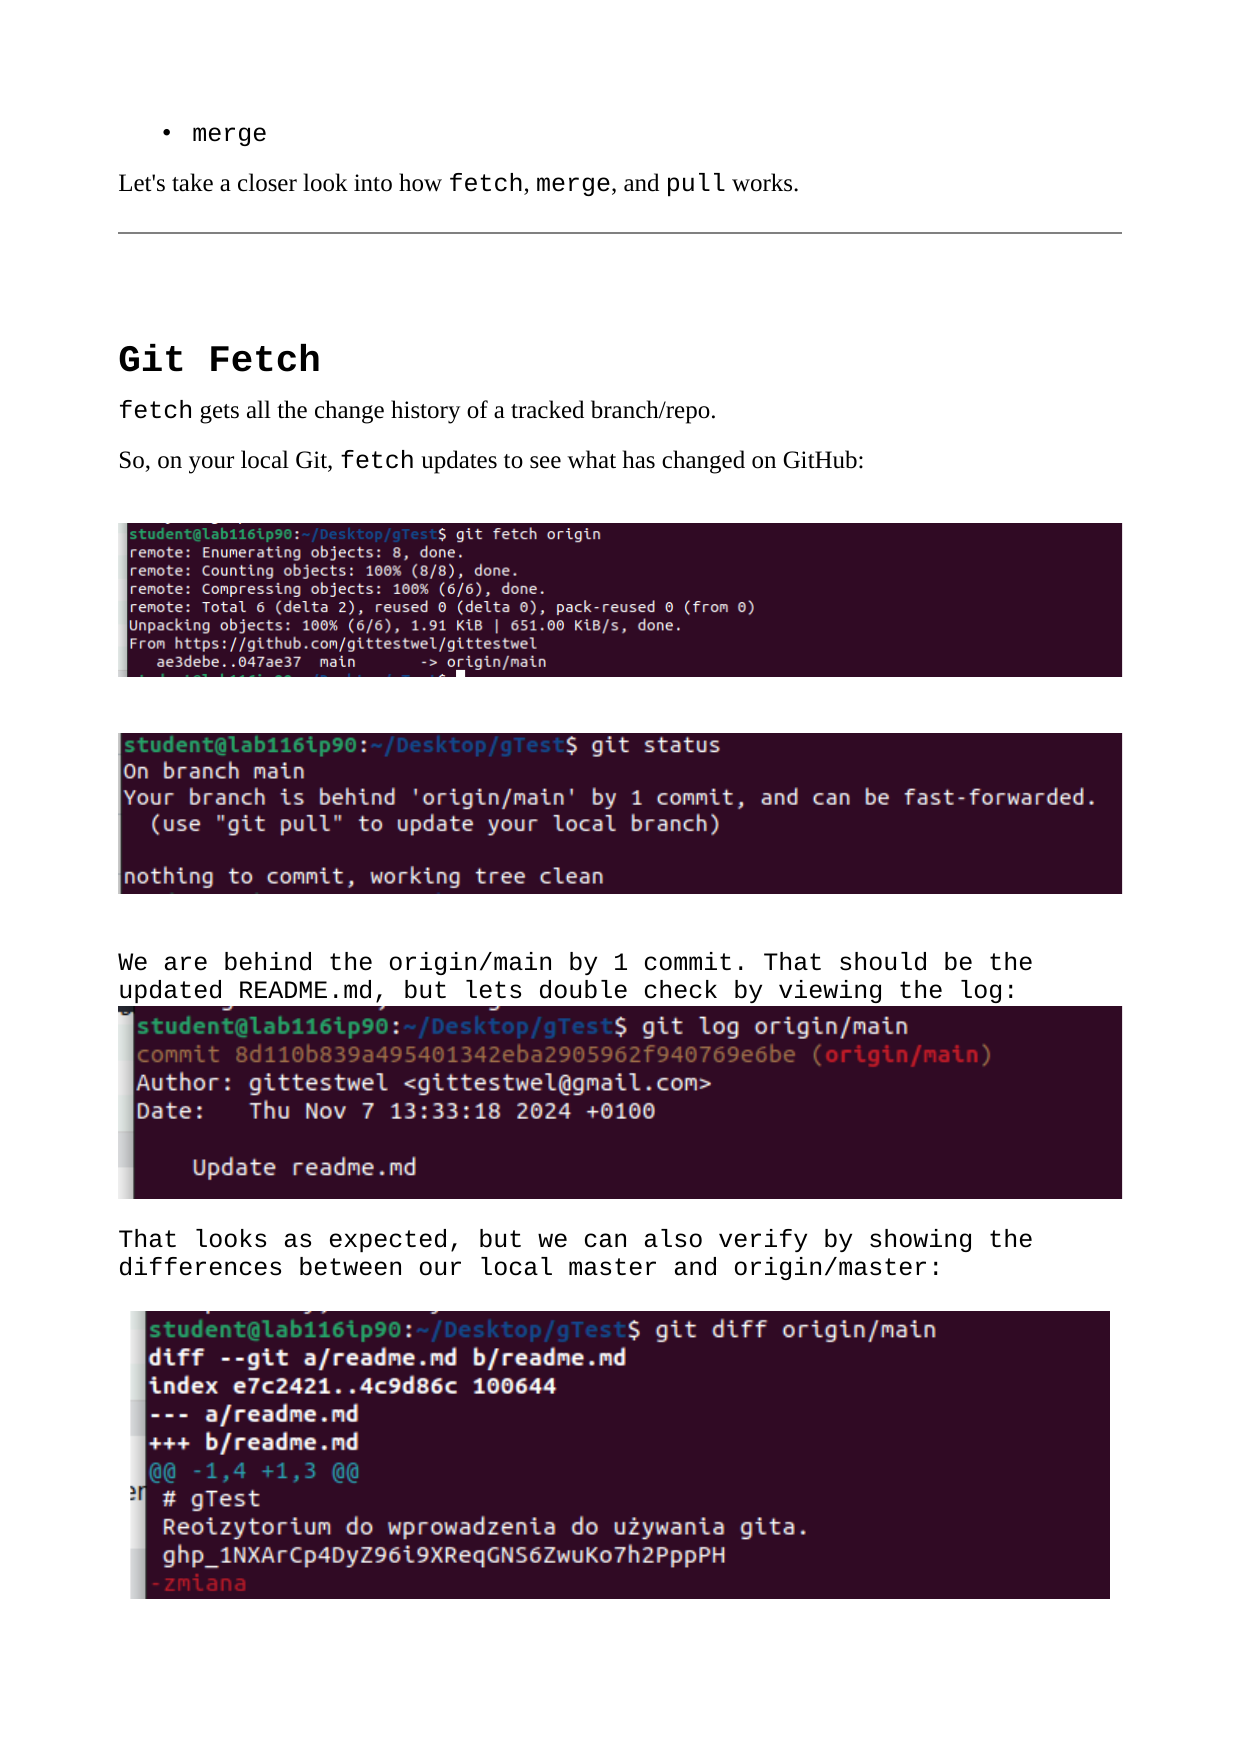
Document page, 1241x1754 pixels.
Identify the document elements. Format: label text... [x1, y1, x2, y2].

text We are behind the origin/main by 1 commit. That should be the updated README.md, but lets double check by viewing the log: [118, 950, 1122, 1006]
subtitle Git Fetch [118, 340, 1122, 382]
text fetch gets all the change history of a tracked branch/repo. [118, 395, 1122, 426]
text Let's take a closer look into how fetch, merge, and pull works. [118, 168, 1122, 199]
list merge [162, 118, 1122, 149]
text So, on your local Git, fetch updates to see what has changed on GitHub: [118, 445, 1122, 476]
picture [118, 523, 1123, 677]
picture [130, 1311, 1110, 1599]
picture [118, 733, 1123, 894]
picture [118, 1006, 1123, 1199]
text That looks as expected, but we can also verify by showing the differences between our local master and origin/master: [118, 1226, 1122, 1283]
